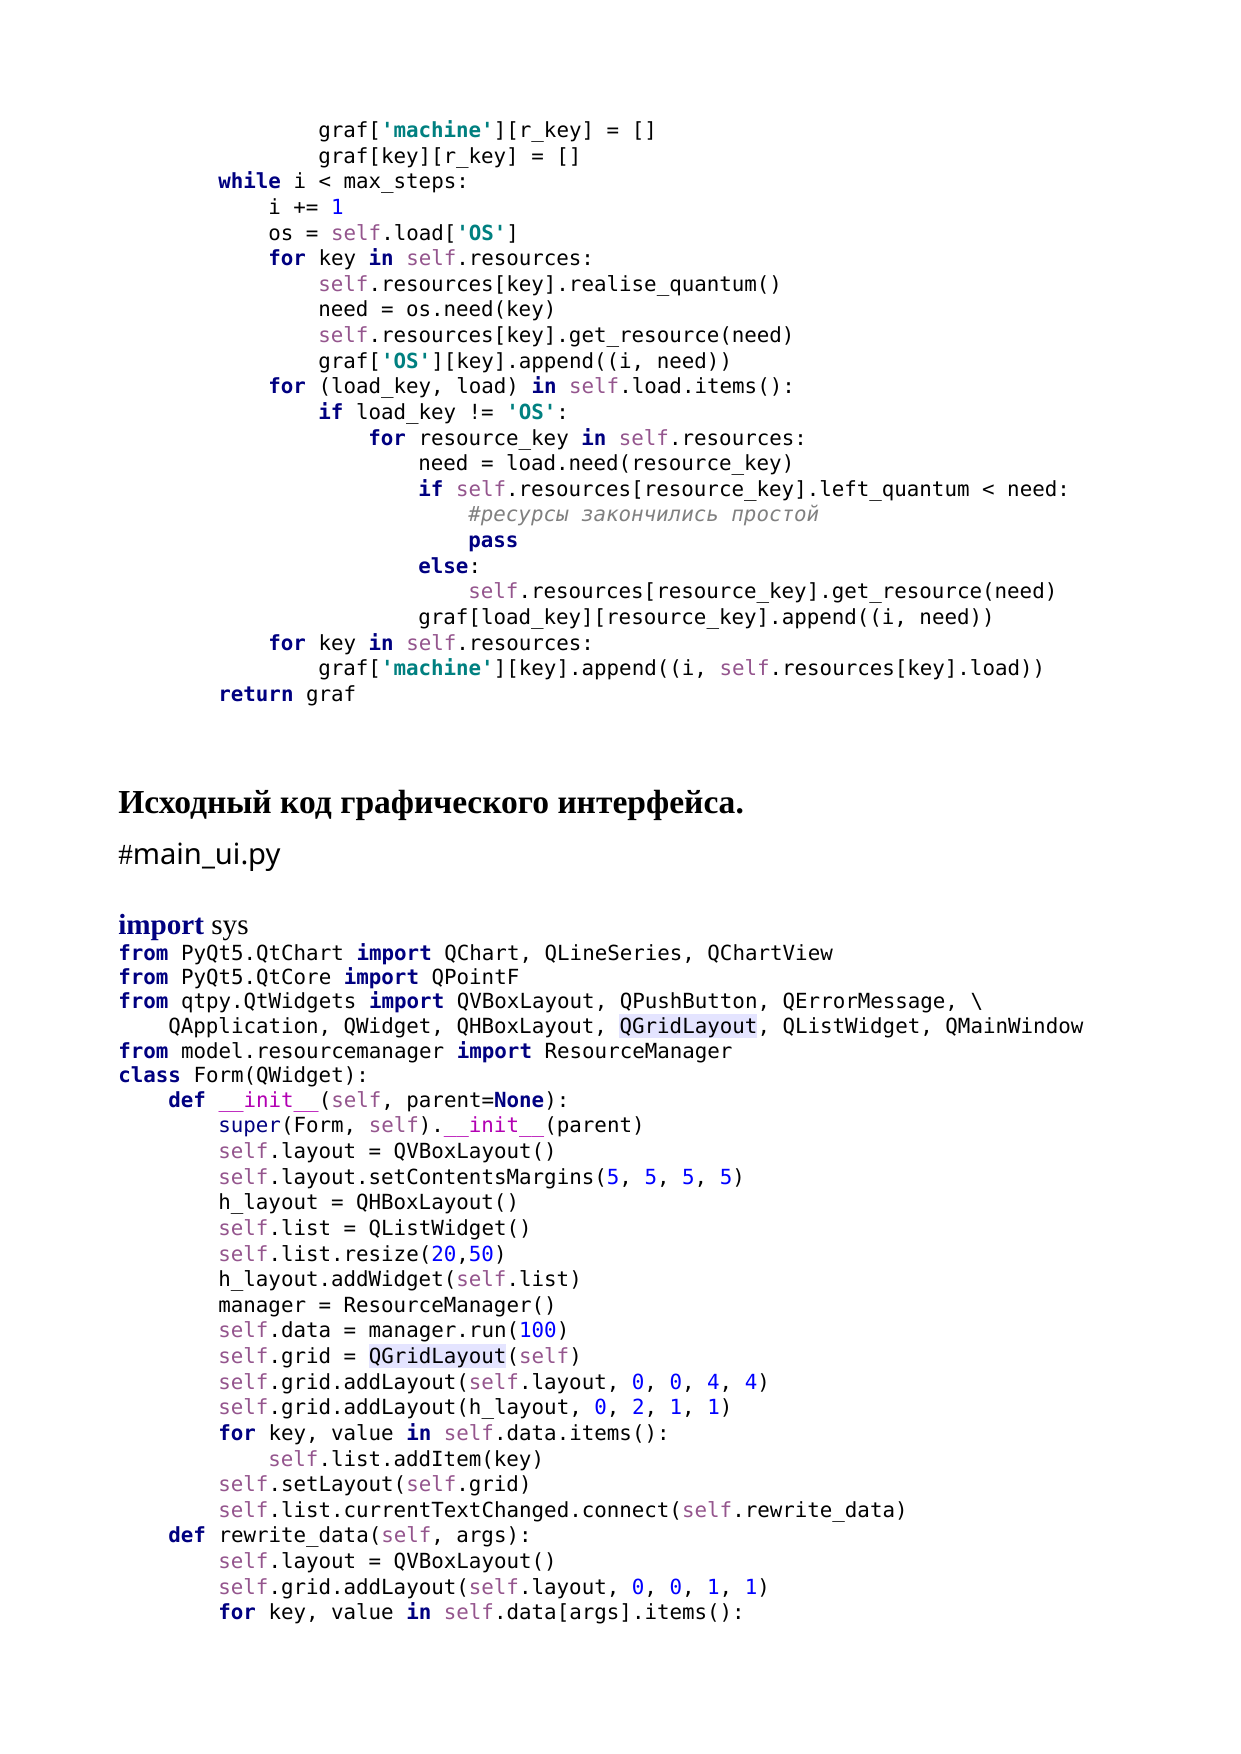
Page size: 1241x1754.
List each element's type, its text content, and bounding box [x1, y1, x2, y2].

text self.list.resize(20,50) [118, 1242, 1122, 1267]
text for key in self.resources: [118, 631, 1122, 656]
text super(Form, self).__init__(parent) [118, 1113, 1122, 1139]
text graf[load_key][resource_key].append((i, need)) [118, 605, 1122, 631]
text self.resources[key].get_resource(need) [118, 323, 1122, 349]
text self.resources[key].realise_quantum() [118, 272, 1122, 297]
text return graf [118, 682, 1122, 707]
text need = load.need(resource_key) [118, 451, 1122, 477]
text else: [118, 554, 1122, 579]
text self.layout.setContentsMargins(5, 5, 5, 5) [118, 1165, 1122, 1190]
text graf['machine'][r_key] = [] [118, 118, 1122, 144]
text #main_ui.py [118, 833, 1122, 873]
text for key, value in self.data.items(): [118, 1421, 1122, 1447]
text i += 1 [118, 195, 1122, 221]
text self.layout = QVBoxLayout() [118, 1139, 1122, 1165]
text class Form(QWidget): [118, 1063, 1122, 1088]
text self.data = manager.run(100) [118, 1318, 1122, 1344]
text self.grid.addLayout(self.layout, 0, 0, 1, 1) [118, 1575, 1122, 1600]
text for (load_key, load) in self.load.items(): [118, 374, 1122, 400]
text self.setLayout(self.grid) [118, 1472, 1122, 1498]
text def __init__(self, parent=None): [118, 1088, 1122, 1113]
text for resource_key in self.resources: [118, 426, 1122, 451]
text need = os.need(key) [118, 297, 1122, 323]
text if load_key != 'OS': [118, 400, 1122, 426]
text h_layout = QHBoxLayout() [118, 1190, 1122, 1216]
text self.list.addItem(key) [118, 1447, 1122, 1472]
text h_layout.addWidget(self.list) [118, 1267, 1122, 1293]
text self.list = QListWidget() [118, 1216, 1122, 1242]
text def rewrite_data(self, args): [118, 1523, 1122, 1549]
text graf[key][r_key] = [] [118, 144, 1122, 169]
text self.layout = QVBoxLayout() [118, 1549, 1122, 1575]
text self.list.currentTextChanged.connect(self.rewrite_data) [118, 1498, 1122, 1523]
text while i < max_steps: [118, 169, 1122, 195]
text os = self.load['OS'] [118, 221, 1122, 246]
text for key, value in self.data[args].items(): [118, 1600, 1122, 1626]
text self.grid.addLayout(h_layout, 0, 2, 1, 1) [118, 1395, 1122, 1421]
text if self.resources[resource_key].left_quantum < need: [118, 477, 1122, 502]
text self.resources[resource_key].get_resource(need) [118, 579, 1122, 605]
text graf['machine'][key].append((i, self.resources[key].load)) [118, 656, 1122, 682]
subtitle Исходный код графического интерфейса. [118, 782, 1122, 821]
text from PyQt5.QtCore import QPointF [118, 965, 1122, 989]
text QApplication, QWidget, QHBoxLayout, QGridLayout, QListWidget, QMainWindow [118, 1014, 1122, 1039]
text from qtpy.QtWidgets import QVBoxLayout, QPushButton, QErrorMessage, \ [118, 989, 1122, 1014]
text pass [118, 528, 1122, 554]
text graf['OS'][key].append((i, need)) [118, 349, 1122, 374]
text self.grid = QGridLayout(self) [118, 1344, 1122, 1370]
text for key in self.resources: [118, 246, 1122, 272]
text #ресурсы закончились простой [118, 502, 1122, 528]
text self.grid.addLayout(self.layout, 0, 0, 4, 4) [118, 1370, 1122, 1395]
text from model.resourcemanager import ResourceManager [118, 1039, 1122, 1063]
text from PyQt5.QtChart import QChart, QLineSeries, QChartView [118, 941, 1122, 965]
text import sys [118, 907, 1122, 941]
text manager = ResourceManager() [118, 1293, 1122, 1318]
